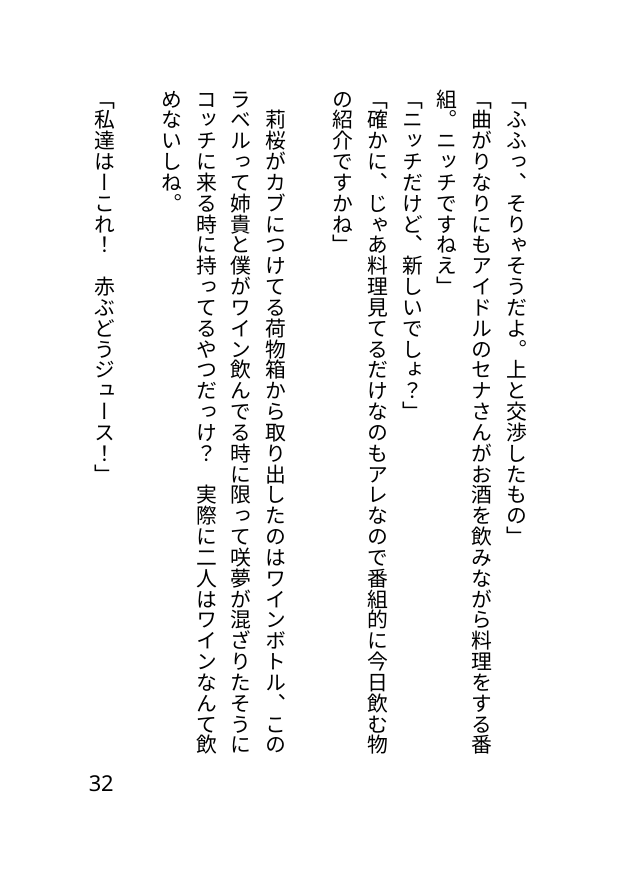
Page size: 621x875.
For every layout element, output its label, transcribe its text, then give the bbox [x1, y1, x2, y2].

text 莉桜がカブにつけてる荷物箱から取り出したのはワインボトル、このラベルって姉貴と僕がワイン飲んでる時に限って咲夢が混ざりたそうにコッチに来る時に持ってるやつだっけ？ 実際に二人はワインなんて飲めないしね。 [157, 88, 291, 768]
text 「私達はーこれ！ 赤ぶどうジュース！」 [89, 88, 119, 768]
text 「確かに、じゃあ料理見てるだけなのもアレなので番組的に今日飲む物の紹介ですかね」 [328, 88, 393, 768]
text 「ふふっ、そりゃそうだよ。上と交渉したもの」 [501, 88, 532, 768]
text 「曲がりなりにもアイドルのセナさんがお酒を飲みながら料理をする番組。ニッチですねえ」 [432, 88, 497, 768]
text 「ニッチだけど、新しいでしょ？」 [397, 88, 427, 768]
